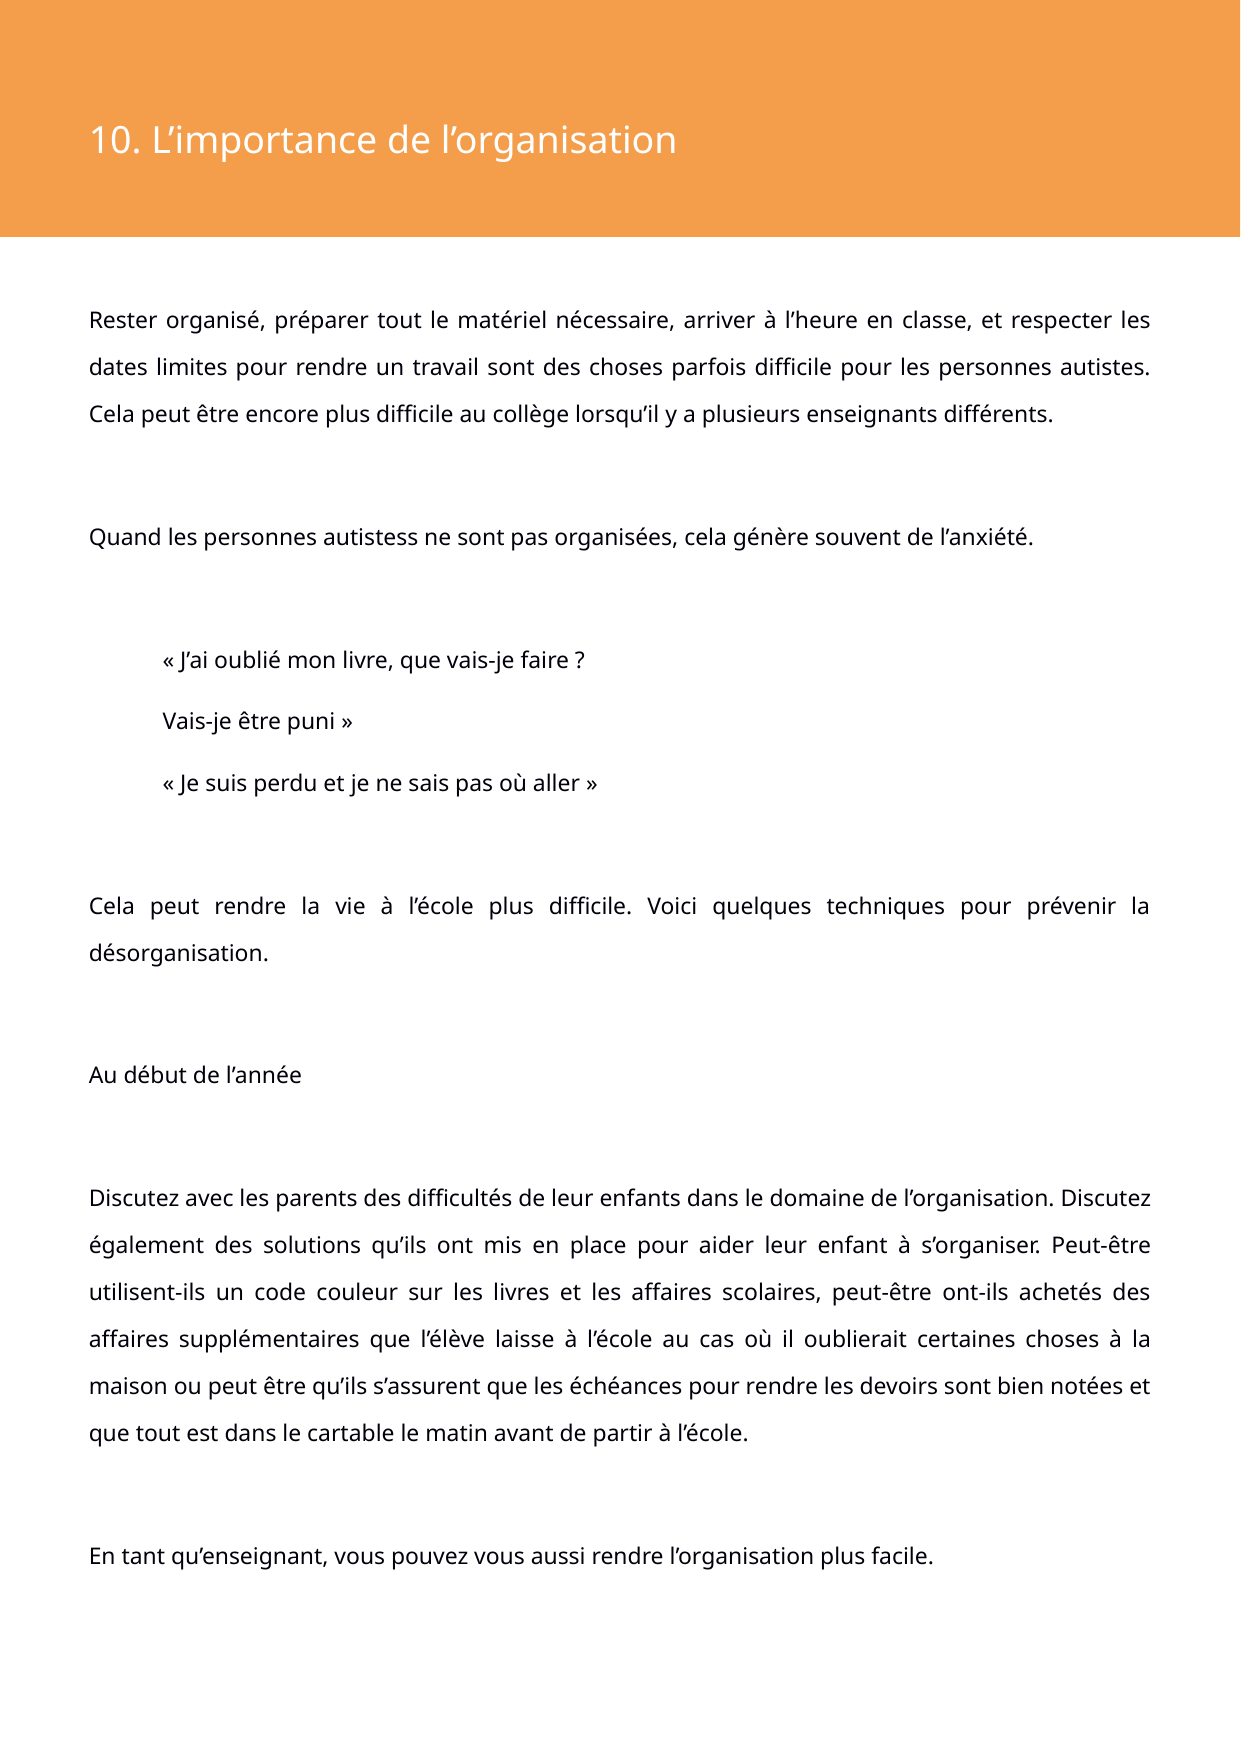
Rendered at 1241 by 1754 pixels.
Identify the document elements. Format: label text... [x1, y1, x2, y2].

text Au début de l’année [88, 1059, 1152, 1091]
text Cela peut rendre la vie à l’école plus difficile. Voici quelques techniques pour prévenir la désorganisation. [88, 889, 1152, 968]
text Rester organisé, préparer tout le matériel nécessaire, arriver à l’heure en classe, et respecter les dates limites pour rendre un travail sont des choses parfois difficile pour les personnes autistes. Cela peut être encore plus difficile au collège lorsqu’il y a plusieurs enseignants différents. [88, 304, 1152, 429]
text « Je suis perdu et je ne sais pas où aller » [162, 767, 1152, 798]
text « J’ai oublié mon livre, que vais-je faire ? [162, 644, 1152, 675]
text En tant qu’enseignant, vous pouvez vous aussi rendre l’organisation plus facile. [88, 1539, 1152, 1571]
text Quand les personnes autistess ne sont pas organisées, cela génère souvent de l’anxiété. [88, 521, 1152, 552]
text Vais-je être puni » [162, 705, 1152, 736]
subtitle 10. L’importance de l’organisation [88, 113, 1152, 164]
text Discutez avec les parents des difficultés de leur enfants dans le domaine de l’organisation. Discutez également des solutions qu’ils ont mis en place pour aider leur enfant à s’organiser. Peut-être utilisent-ils un code couleur sur les livres et les affaires scolaires, peut-être ont-ils achetés des affaires supplémentaires que l’élève laisse à l’école au cas où il oublierait certaines choses à la maison ou peut être qu’ils s’assurent que les échéances pour rendre les devoirs sont bien notées et que tout est dans le cartable le matin avant de partir à l’école. [88, 1182, 1152, 1448]
